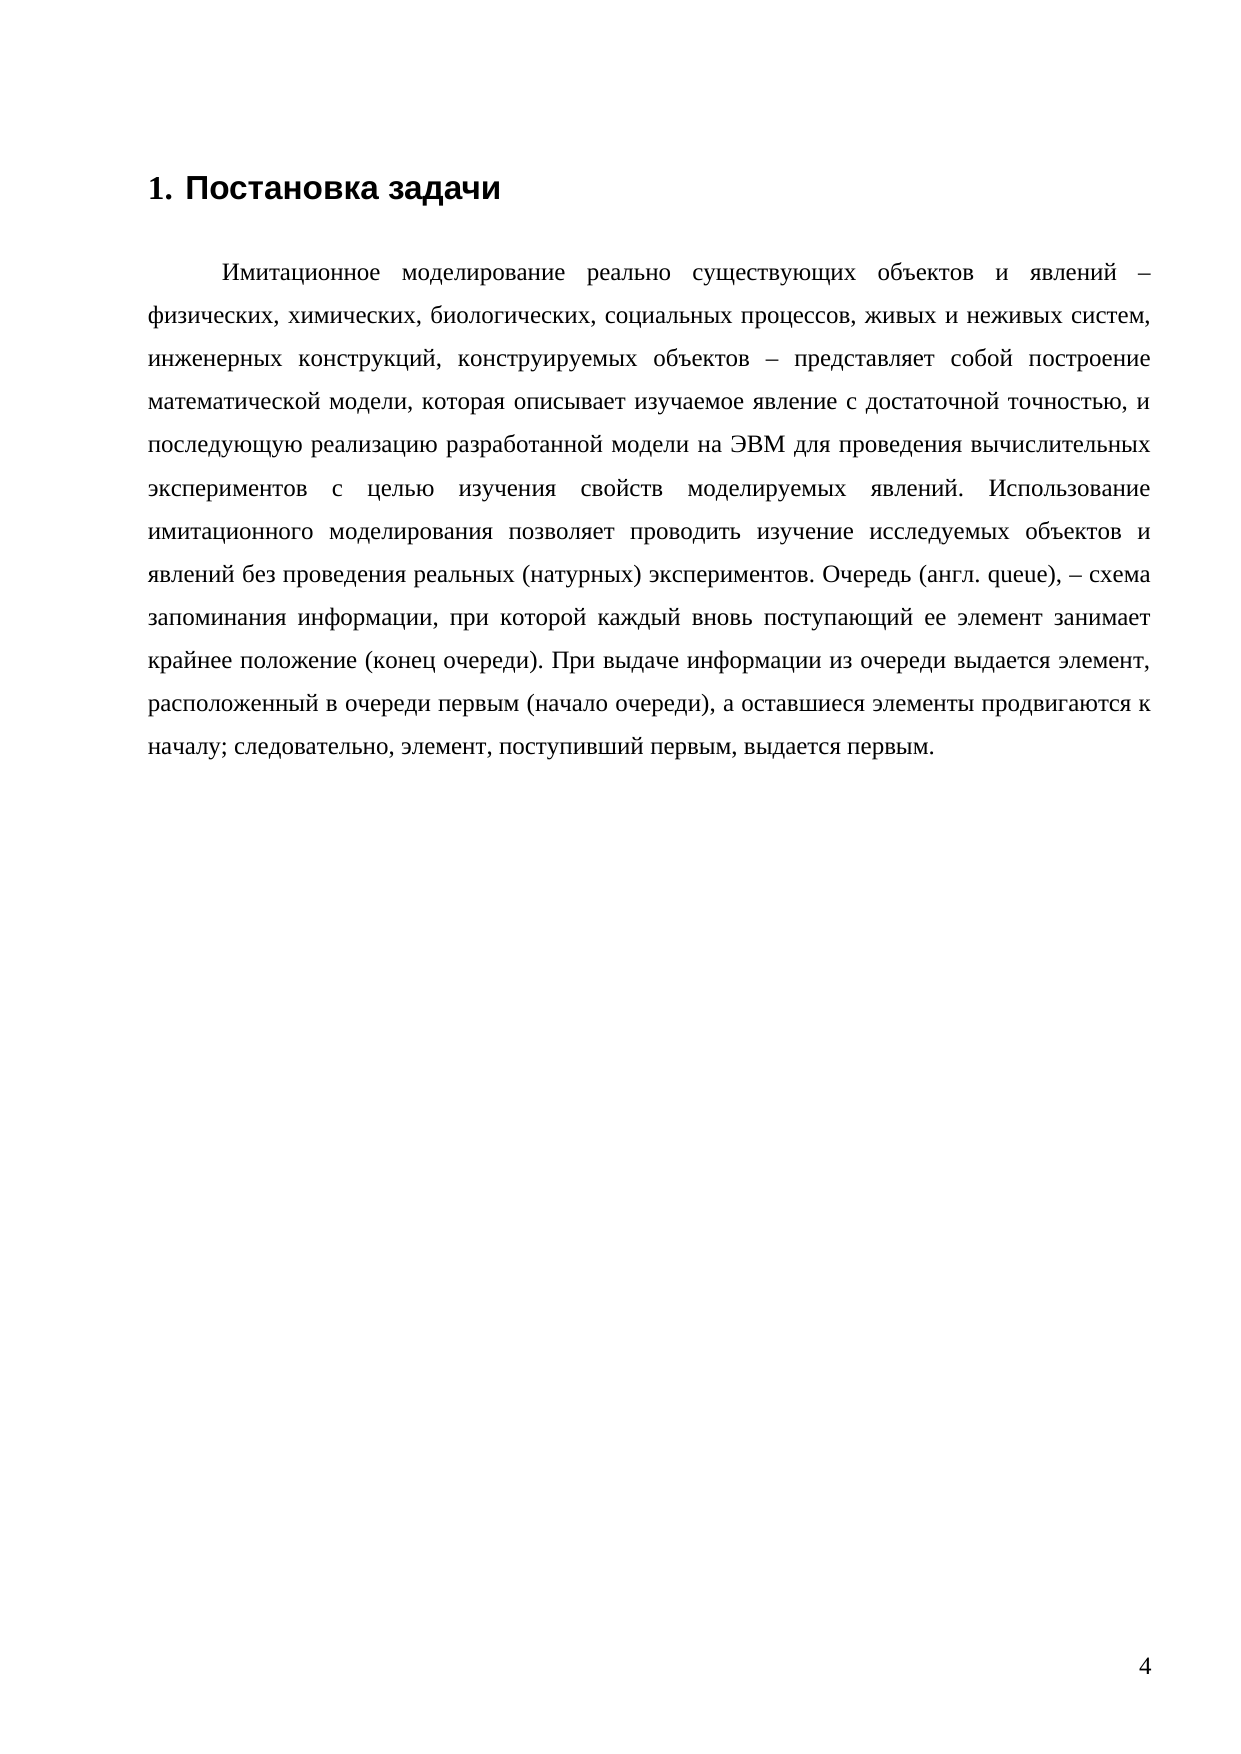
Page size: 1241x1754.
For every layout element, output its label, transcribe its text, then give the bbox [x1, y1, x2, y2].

subtitle Постановка задачи [148, 168, 1152, 207]
text Имитационное моделирование реально существующих объектов и явлений – физических, химических, биологических, социальных процессов, живых и неживых систем, инженерных конструкций, конструируемых объектов – представляет собой построение математической модели, которая описывает изучаемое явление с достаточной точностью, и последующую реализацию разработанной модели на ЭВМ для проведения вычислительных экспериментов с целью изучения свойств моделируемых явлений. Использование имитационного моделирования позволяет проводить изучение исследуемых объектов и явлений без проведения реальных (натурных) экспериментов. Очередь (англ. queue), – схема запоминания информации, при которой каждый вновь поступающий ее элемент занимает крайнее положение (конец очереди). При выдаче информации из очереди выдается элемент, расположенный в очереди первым (начало очереди), а оставшиеся элементы продвигаются к началу; следовательно, элемент, поступивший первым, выдается первым. [148, 257, 1152, 760]
